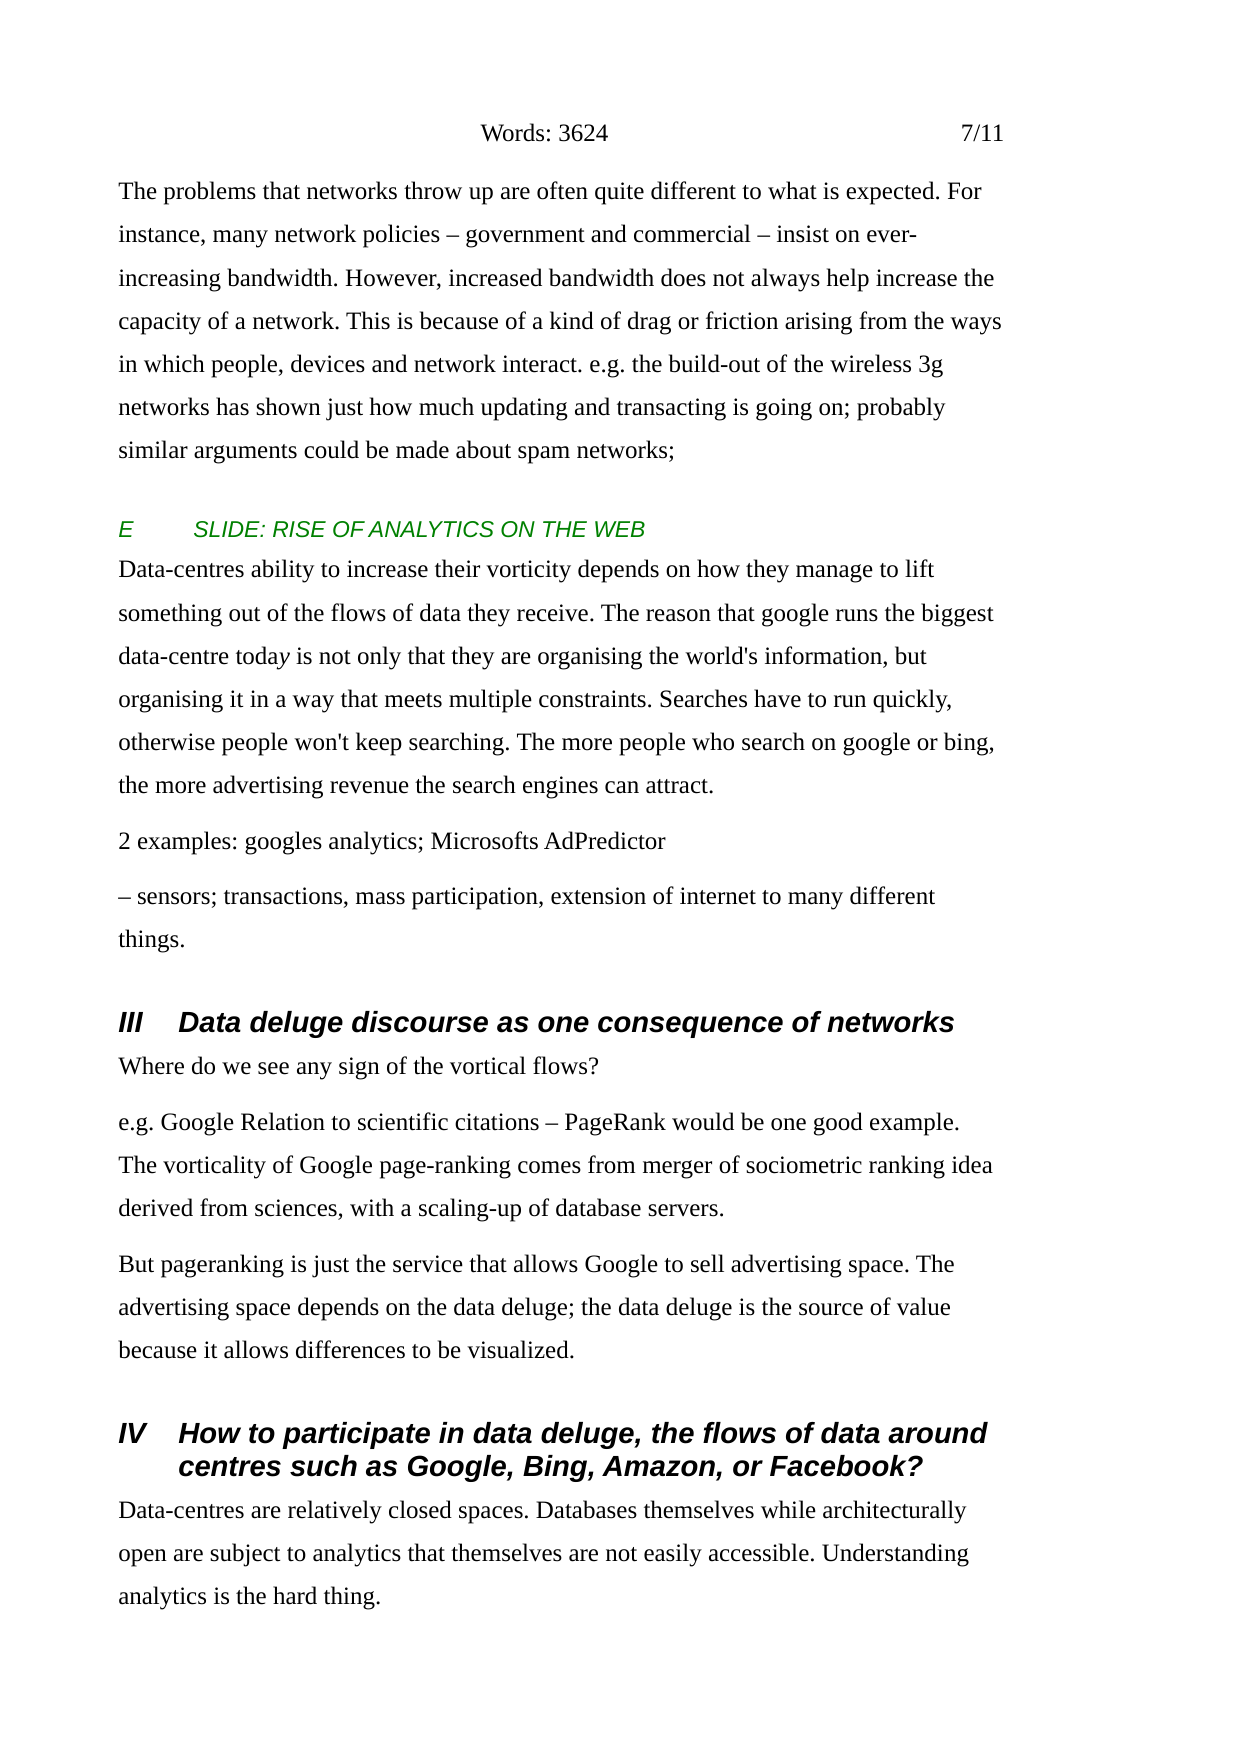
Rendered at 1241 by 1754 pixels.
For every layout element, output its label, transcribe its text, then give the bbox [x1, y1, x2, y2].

text – sensors; transactions, mass participation, extension of internet to many different things. [118, 881, 1004, 953]
text But pageranking is just the service that allows Google to sell advertising space. The advertising space depends on the data deluge; the data deluge is the source of value because it allows differences to be visualized. [118, 1249, 1004, 1364]
text e.g. Google Relation to scientific citations – PageRank would be one good example. The vorticality of Google page-ranking comes from merger of sociometric ranking idea derived from sciences, with a scaling-up of database servers. [118, 1107, 1004, 1222]
text Data-centres are relatively closed spaces. Databases themselves while architecturally open are subject to analytics that themselves are not easily accessible. Understanding analytics is the hard thing. [118, 1495, 1004, 1610]
subtitle Data deluge discourse as one consequence of networks [118, 1005, 1004, 1039]
text Where do we see any sign of the vortical flows? [118, 1051, 1004, 1080]
text The problems that networks throw up are often quite different to what is expected. For instance, many network policies – government and commercial – insist on ever-increasing bandwidth. However, increased bandwidth does not always help increase the capacity of a network. This is because of a kind of drag or friction arising from the ways in which people, devices and network interact. e.g. the build-out of the wireless 3g networks has shown just how much updating and transacting is going on; probably similar arguments could be made about spam networks; [118, 176, 1004, 464]
text 2 examples: googles analytics; Microsofts AdPredictor [118, 826, 1004, 854]
subtitle SLIDE: rise of analytics on the web [118, 516, 1004, 542]
subtitle How to participate in data deluge, the flows of data around centres such as Google, Bing, Amazon, or Facebook? [118, 1416, 1004, 1483]
text Data-centres ability to increase their vorticity depends on how they manage to lift something out of the flows of data they receive. The reason that google runs the biggest data-centre today is not only that they are organising the world's information, but organising it in a way that meets multiple constraints. Searches have to run quickly, otherwise people won't keep searching. The more people who search on google or bing, the more advertising revenue the search engines can attract. [118, 554, 1004, 799]
